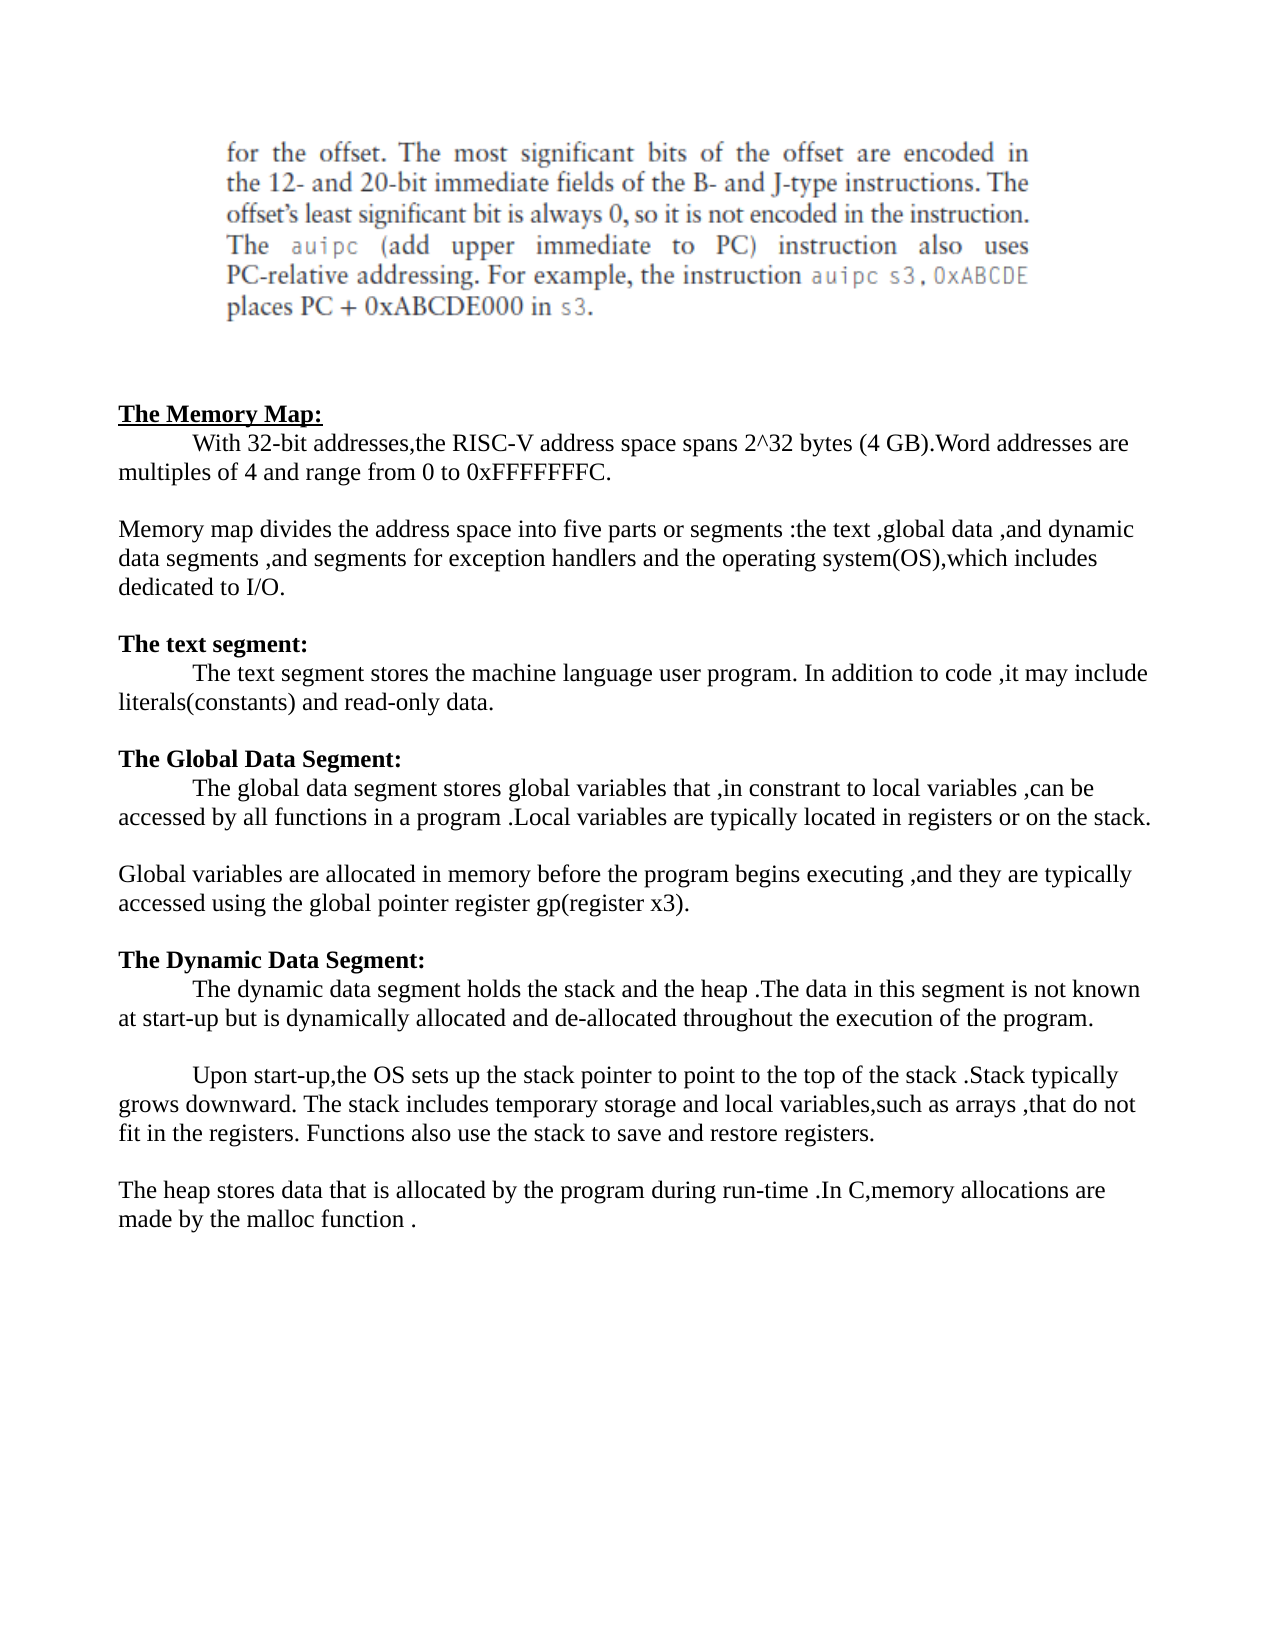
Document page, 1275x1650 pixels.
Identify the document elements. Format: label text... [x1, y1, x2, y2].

text With 32-bit addresses,the RISC-V address space spans 2^32 bytes (4 GB).Word addresses are multiples of 4 and range from 0 to 0xFFFFFFFC. [118, 428, 1157, 485]
text The heap stores data that is allocated by the program during run-time .In C,memory allocations are made by the malloc function . [118, 1175, 1157, 1233]
text Upon start-up,the OS sets up the stack pointer to point to the top of the stack .Stack typically grows downward. The stack includes temporary storage and local variables,such as arrays ,that do not fit in the registers. Functions also use the stack to save and restore registers. [118, 1060, 1157, 1147]
text Memory map divides the address space into five parts or segments :the text ,global data ,and dynamic data segments ,and segments for exception handlers and the operating system(OS),which includes dedicated to I/O. [118, 514, 1157, 600]
text The Memory Map: [118, 399, 1157, 428]
text The Dynamic Data Segment: [118, 945, 1157, 974]
text The Global Data Segment: [118, 744, 1157, 773]
picture [211, 118, 1064, 342]
text The text segment stores the machine language user program. In addition to code ,it may include literals(constants) and read-only data. [118, 658, 1157, 715]
text Global variables are allocated in memory before the program begins executing ,and they are typically accessed using the global pointer register gp(register x3). [118, 859, 1157, 917]
text The global data segment stores global variables that ,in constrant to local variables ,can be accessed by all functions in a program .Local variables are typically located in registers or on the stack. [118, 773, 1157, 830]
text The dynamic data segment holds the stack and the heap .The data in this segment is not known at start-up but is dynamically allocated and de-allocated throughout the execution of the program. [118, 974, 1157, 1032]
text The text segment: [118, 629, 1157, 658]
